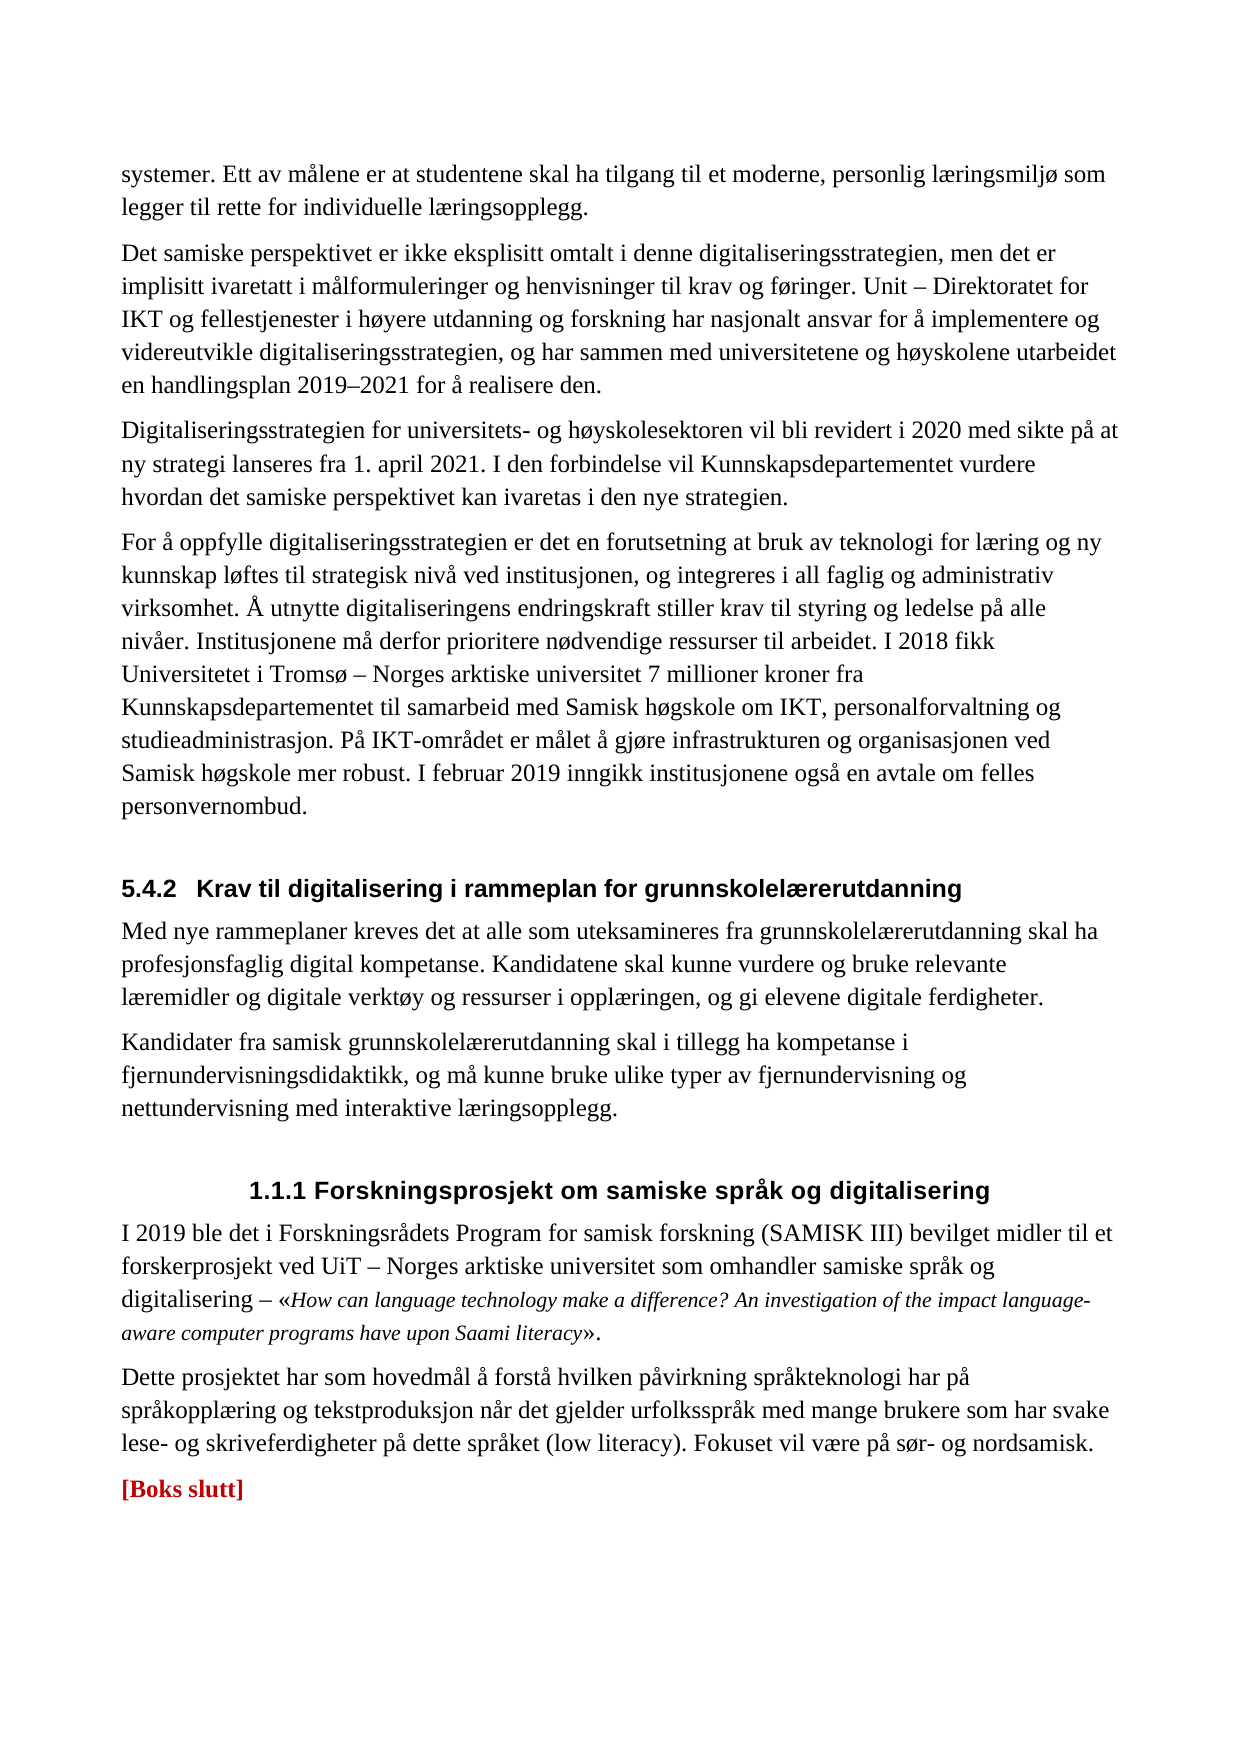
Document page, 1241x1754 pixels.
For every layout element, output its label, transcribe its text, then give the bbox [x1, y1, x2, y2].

text Med nye rammeplaner kreves det at alle som uteksamineres fra grunnskolelærerutdanning skal ha profesjonsfaglig digital kompetanse. Kandidatene skal kunne vurdere og bruke relevante læremidler og digitale verktøy og ressurser i opplæringen, og gi elevene digitale ferdigheter. [121, 916, 1119, 1011]
list Forskningsprosjekt om samiske språk og digitalisering [121, 1176, 1119, 1205]
text For å oppfylle digitaliseringsstrategien er det en forutsetning at bruk av teknologi for læring og ny kunnskap løftes til strategisk nivå ved institusjonen, og integreres i all faglig og administrativ virksomhet. Å utnytte digitaliseringens endringskraft stiller krav til styring og ledelse på alle nivåer. Institusjonene må derfor prioritere nødvendige ressurser til arbeidet. I 2018 fikk Universitetet i Tromsø – Norges arktiske universitet 7 millioner kroner fra Kunnskapsdepartementet til samarbeid med Samisk høgskole om IKT, personalforvaltning og studieadministrasjon. På IKT-området er målet å gjøre infrastrukturen og organisasjonen ved Samisk høgskole mer robust. I februar 2019 inngikk institusjonene også en avtale om felles personvernombud. [121, 527, 1119, 820]
text I 2019 ble det i Forskningsrådets Program for samisk forskning (SAMISK III) bevilget midler til et forskerprosjekt ved UiT – Norges arktiske universitet som omhandler samiske språk og digitalisering – «How can language technology make a difference? An investigation of the impact language-aware computer programs have upon Saami literacy». [121, 1218, 1119, 1346]
text systemer. Ett av målene er at studentene skal ha tilgang til et moderne, personlig læringsmiljø som legger til rette for individuelle læringsopplegg. [121, 159, 1119, 221]
text Dette prosjektet har som hovedmål å forstå hvilken påvirkning språkteknologi har på språkopplæring og tekstproduksjon når det gjelder urfolksspråk med mange brukere som har svake lese- og skriveferdigheter på dette språket (low literacy). Fokuset vil være på sør- og nordsamisk. [121, 1362, 1119, 1457]
text Det samiske perspektivet er ikke eksplisitt omtalt i denne digitaliseringsstrategien, men det er implisitt ivaretatt i målformuleringer og henvisninger til krav og føringer. Unit – Direktoratet for IKT og fellestjenester i høyere utdanning og forskning har nasjonalt ansvar for å implementere og videreutvikle digitaliseringsstrategien, og har sammen med universitetene og høyskolene utarbeidet en handlingsplan 2019–2021 for å realisere den. [121, 238, 1119, 399]
text Kandidater fra samisk grunnskolelærerutdanning skal i tillegg ha kompetanse i fjernundervisningsdidaktikk, og må kunne bruke ulike typer av fjernundervisning og nettundervisning med interaktive læringsopplegg. [121, 1027, 1119, 1122]
subtitle Krav til digitalisering i rammeplan for grunnskolelærerutdanning [121, 874, 1119, 903]
text [Boks slutt] [121, 1474, 1119, 1503]
text Digitaliseringsstrategien for universitets- og høyskolesektoren vil bli revidert i 2020 med sikte på at ny strategi lanseres fra 1. april 2021. I den forbindelse vil Kunnskapsdepartementet vurdere hvordan det samiske perspektivet kan ivaretas i den nye strategien. [121, 416, 1119, 510]
